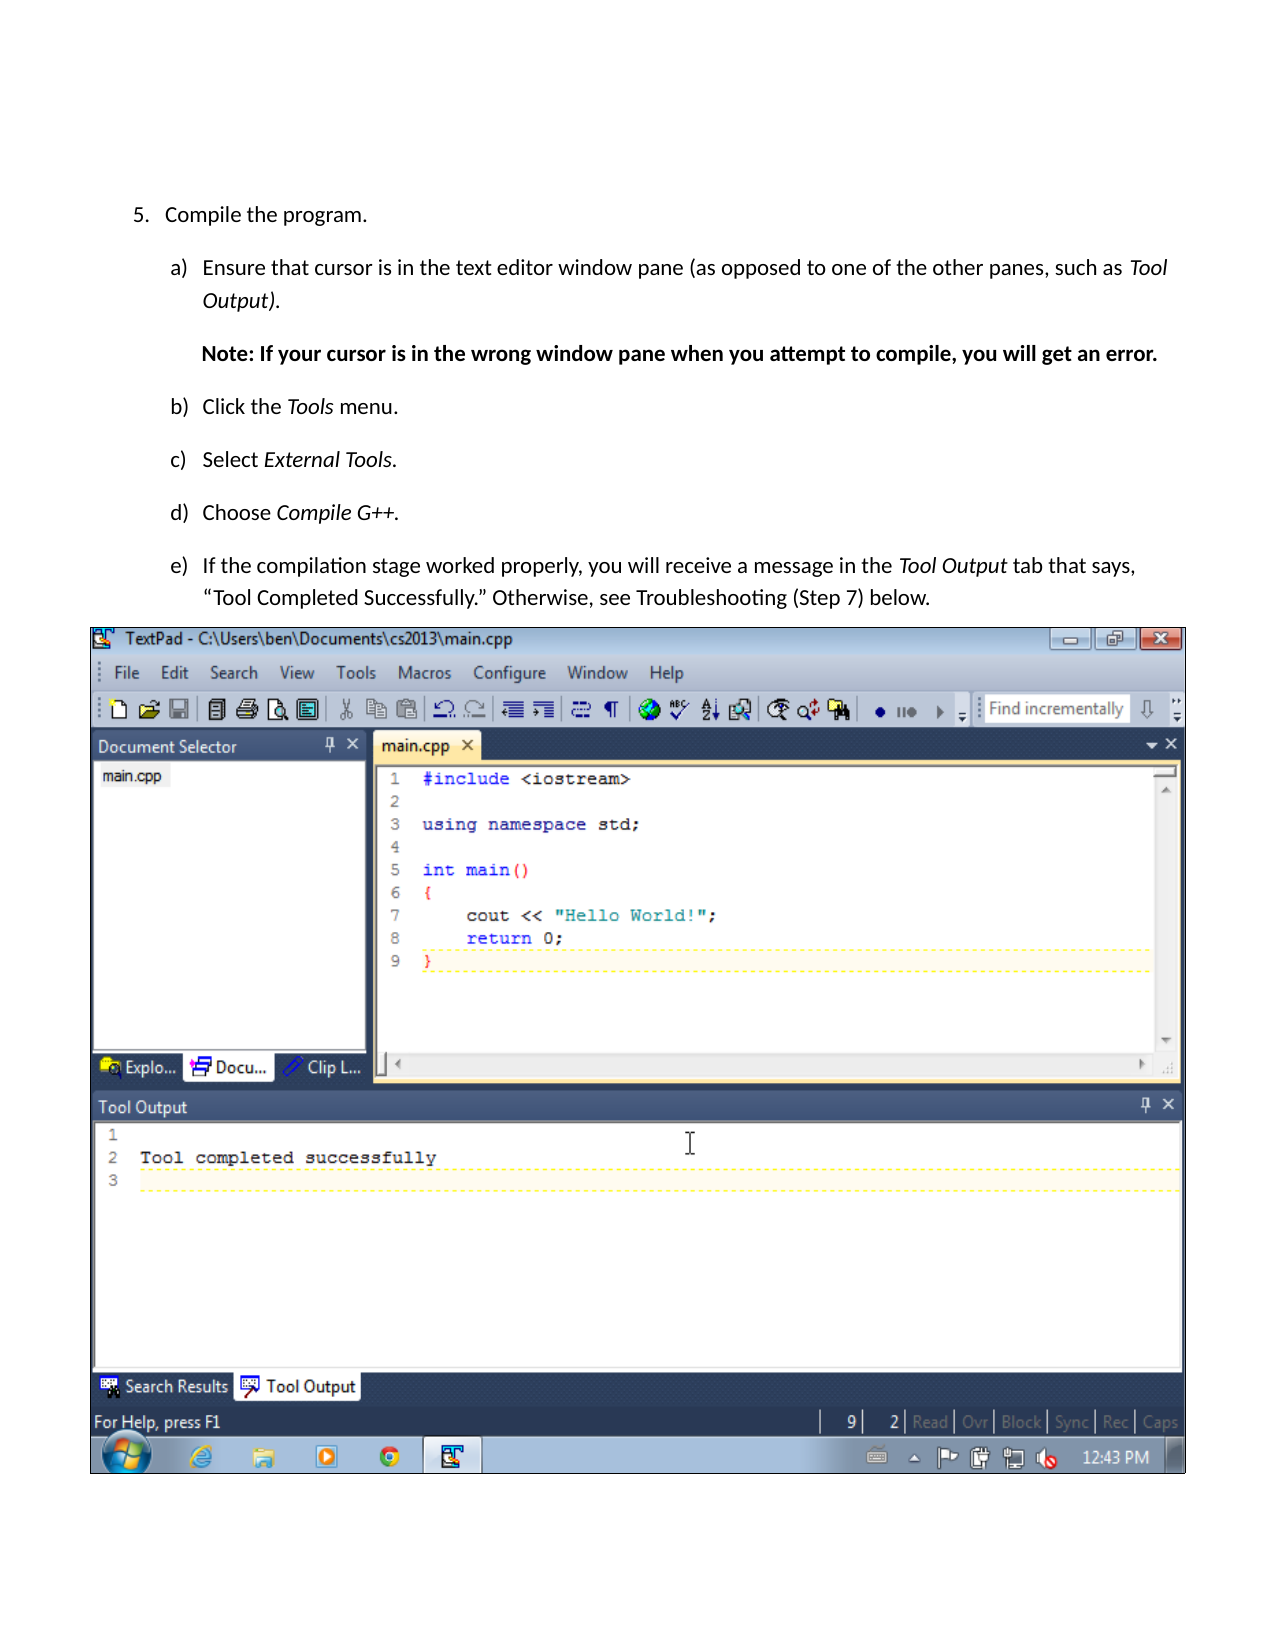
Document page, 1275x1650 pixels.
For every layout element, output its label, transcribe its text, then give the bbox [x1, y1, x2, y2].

list If the compilation stage worked properly, you will receive a message in the Tool Output tab that says, “Tool Completed Successfully.” Otherwise, see Troubleshooting (Step 7) below. [165, 551, 1185, 611]
text Note: If your cursor is in the wrong window pane when you attempt to compile, you will get an error. [201, 339, 1185, 367]
list Click the Tools menu. [165, 392, 1185, 420]
list Select External Tools. [165, 445, 1185, 473]
list Ensure that cursor is in the text editor window pane (as opposed to one of the other panes, such as Tool Output). [165, 253, 1185, 314]
list Compile the program. [127, 201, 1185, 228]
picture [91, 628, 1185, 1473]
list Choose Compile G++. [165, 498, 1185, 526]
